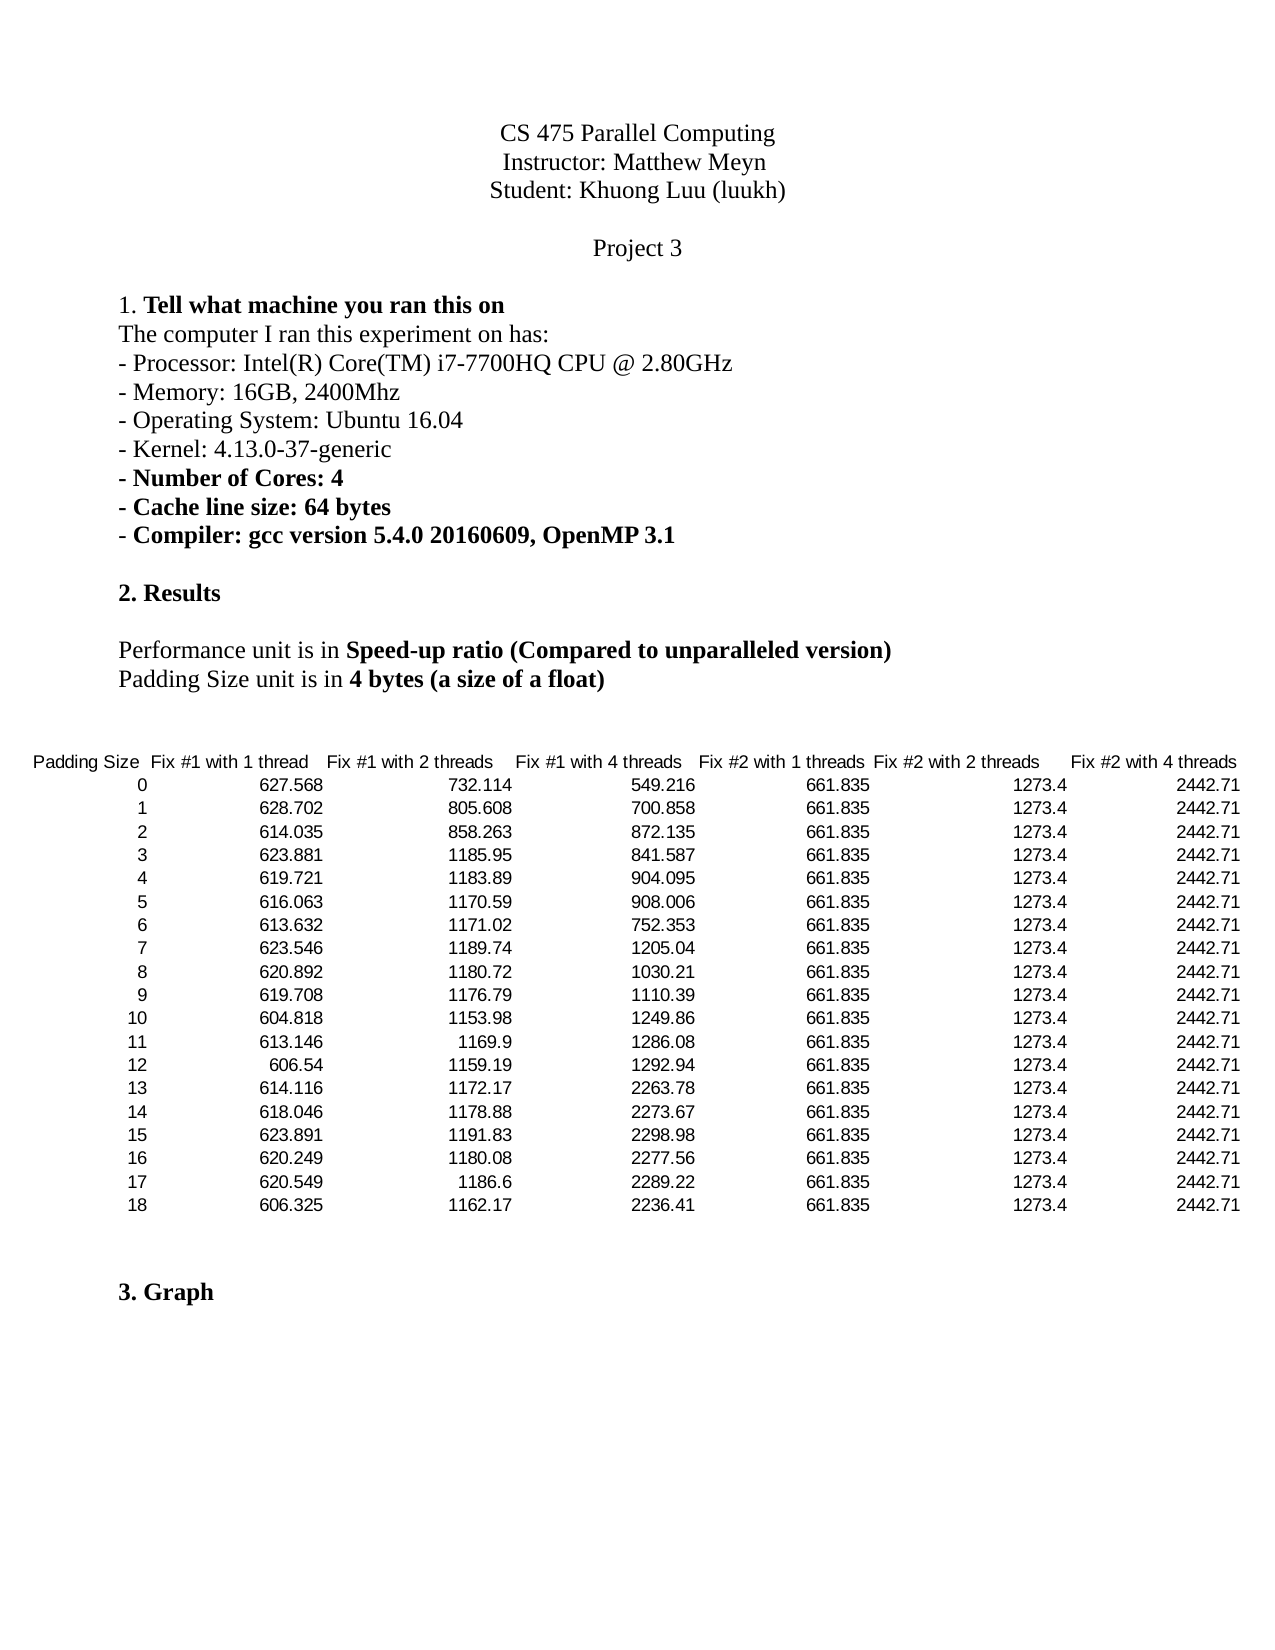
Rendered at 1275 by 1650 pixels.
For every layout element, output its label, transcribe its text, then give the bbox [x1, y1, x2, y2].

text Performance unit is in Speed-up ratio (Compared to unparalleled version) [118, 636, 1157, 664]
text - Memory: 16GB, 2400Mhz [118, 377, 1157, 406]
text - Compiler: gcc version 5.4.0 20160609, OpenMP 3.1 [118, 521, 1157, 549]
text - Processor: Intel(R) Core(TM) i7-7700HQ CPU @ 2.80GHz [118, 348, 1157, 377]
text - Cache line size: 64 bytes [118, 492, 1157, 521]
text - Kernel: 4.13.0-37-generic [118, 434, 1157, 463]
text - Operating System: Ubuntu 16.04 [118, 406, 1157, 434]
text Student: Khuong Luu (luukh) [118, 176, 1157, 204]
text - Number of Cores: 4 [118, 463, 1157, 492]
text 3. Graph [118, 1277, 1157, 1306]
text 1. Tell what machine you ran this on [118, 291, 1157, 319]
text Project 3 [118, 233, 1157, 262]
text Padding Size unit is in 4 bytes (a size of a float) [118, 664, 1157, 693]
text CS 475 Parallel Computing [118, 118, 1157, 147]
text Instructor: Matthew Meyn [118, 147, 1157, 176]
text The computer I ran this experiment on has: [118, 319, 1157, 348]
text 2. Results [118, 578, 1157, 607]
